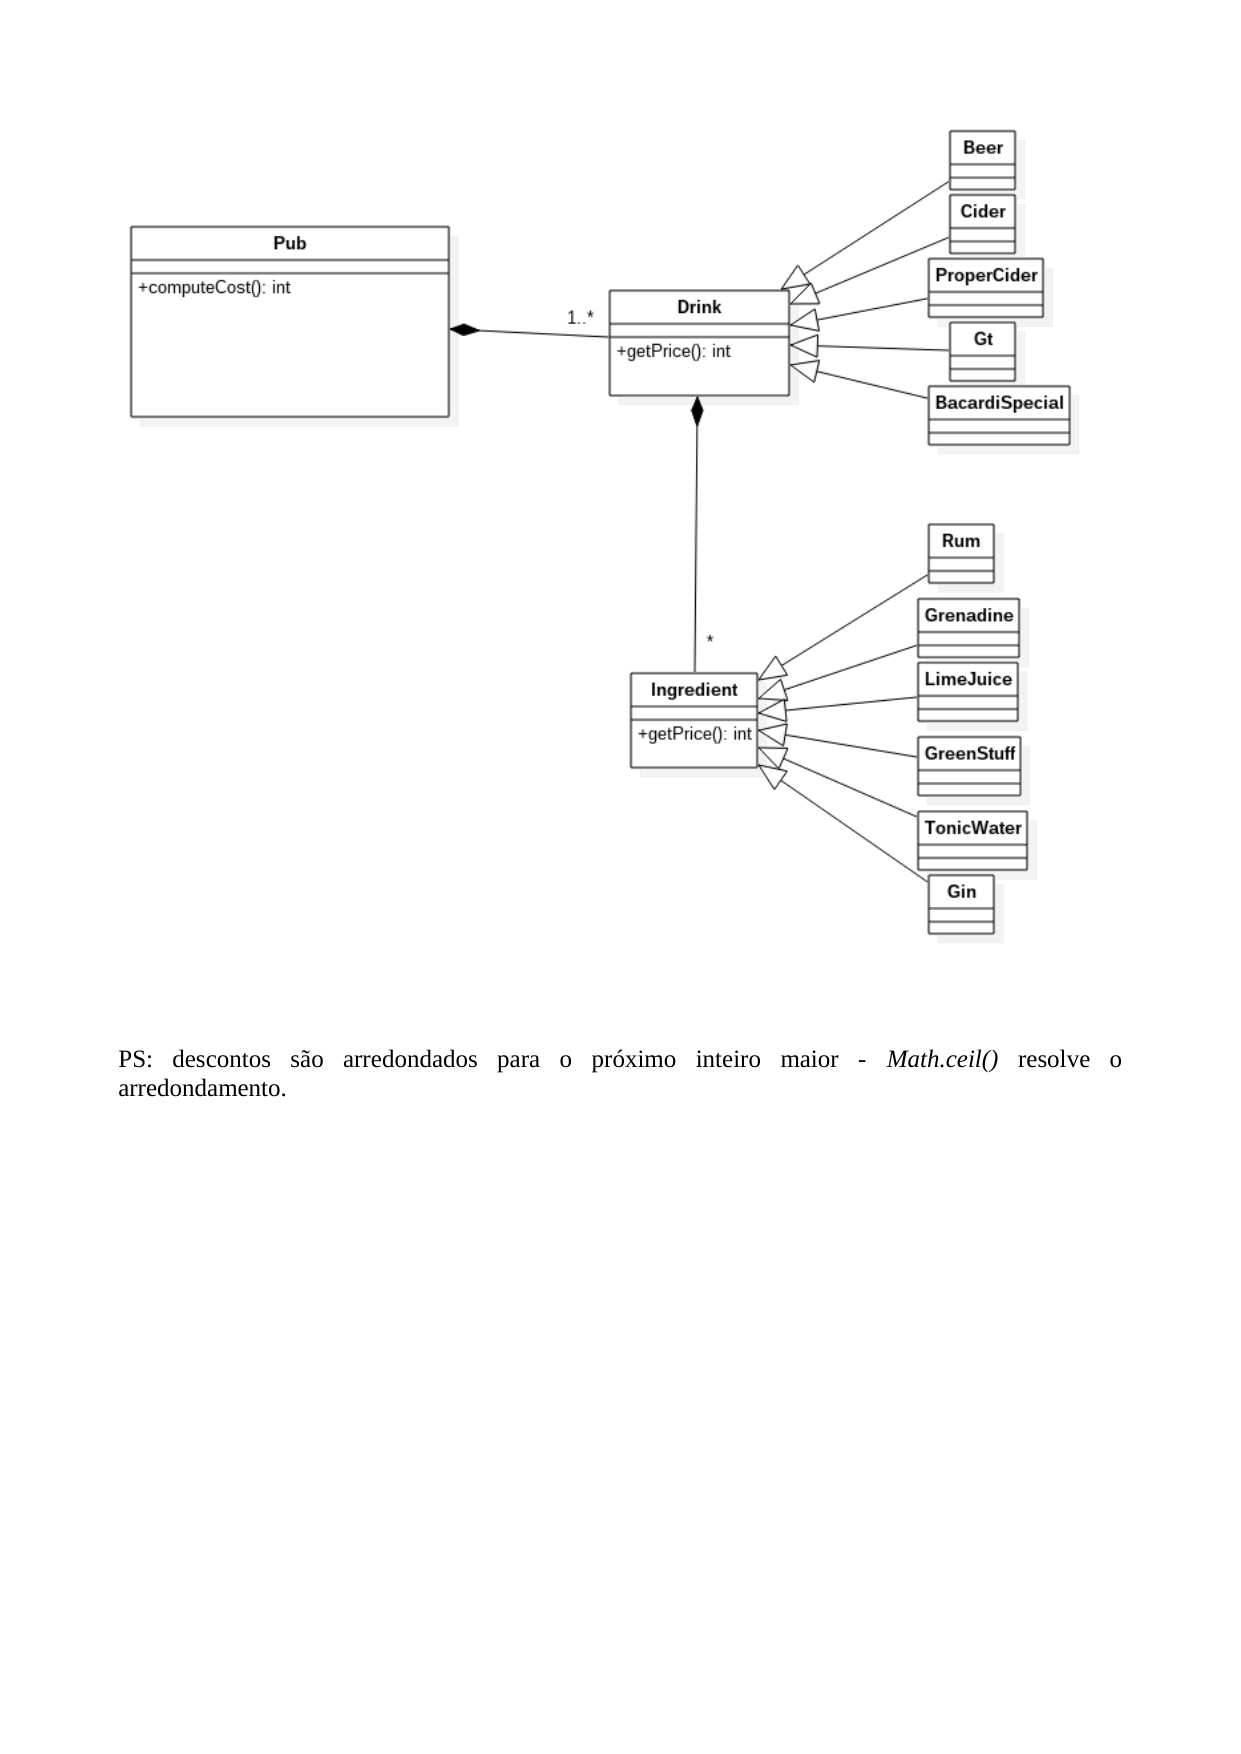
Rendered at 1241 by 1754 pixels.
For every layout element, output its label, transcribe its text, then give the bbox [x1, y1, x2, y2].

picture [118, 118, 1123, 987]
text PS: descontos são arredondados para o próximo inteiro maior - Math.ceil() resolve o arredondamento. [118, 1044, 1122, 1102]
